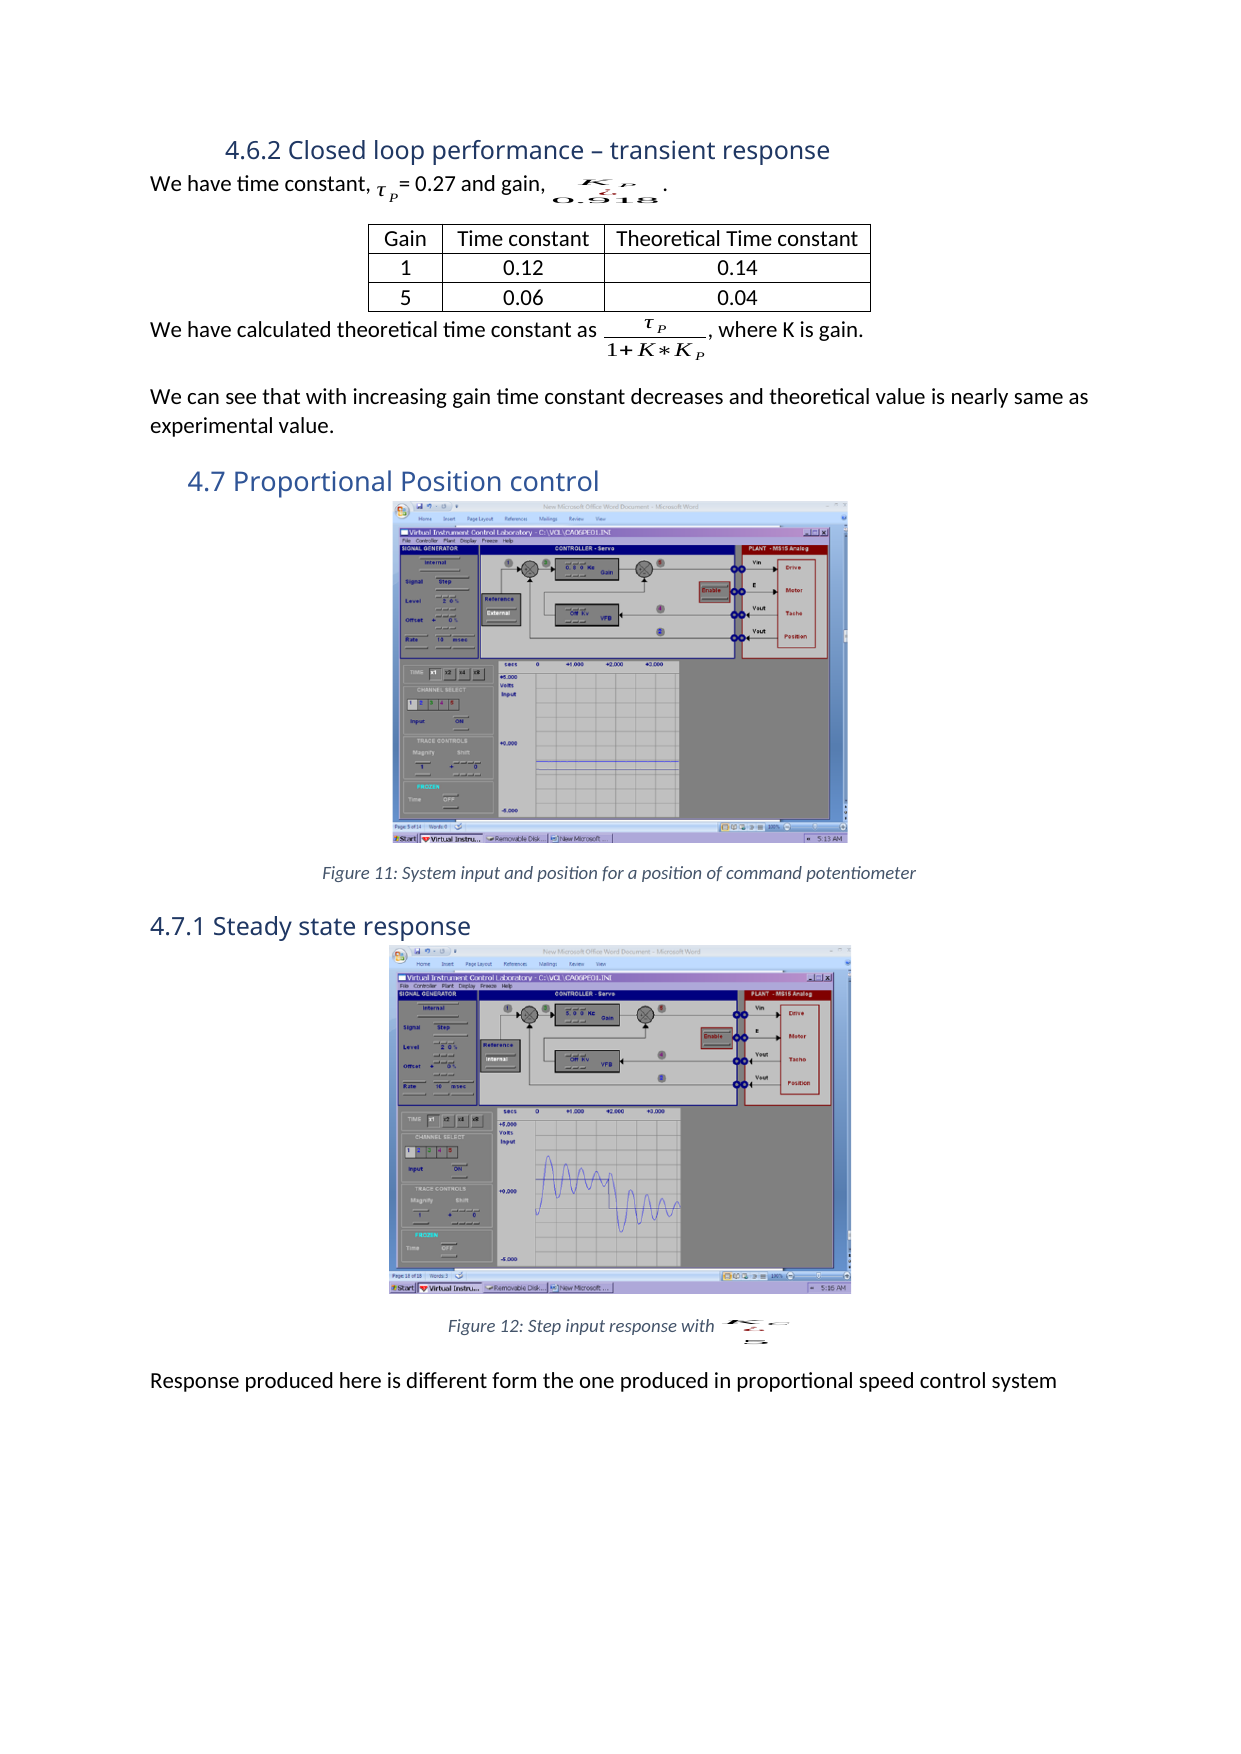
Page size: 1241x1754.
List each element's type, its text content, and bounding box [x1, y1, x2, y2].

table_cell 1 [369, 254, 442, 282]
subtitle 4.6.2 Closed loop performance – transient response [150, 133, 1090, 167]
text We have calculated theoretical time constant as , where K is gain. [150, 312, 1090, 363]
table_cell 5 [369, 283, 442, 311]
text We have time constant, = 0.27 and gain, . [150, 169, 1090, 205]
text Response produced here is different form the one produced in proportional speed control system [150, 1366, 1090, 1394]
table_cell 0.12 [443, 254, 604, 282]
table_cell 0.06 [443, 283, 604, 311]
table_cell 0.04 [605, 283, 870, 311]
table_cell 0.14 [605, 254, 870, 282]
text We can see that with increasing gain time constant decreases and theoretical value is nearly same as experimental value. [150, 382, 1090, 440]
text Figure 11: System input and position for a position of command potentiometer [150, 861, 1090, 884]
table_header Theoretical Time constant [605, 225, 870, 252]
text Figure 12: Step input response with [150, 1314, 1090, 1346]
table_header Gain [369, 225, 442, 252]
table_header Time constant [443, 225, 604, 252]
subtitle 4.7 Proportional Position control [187, 462, 1090, 499]
subtitle 4.7.1 Steady state response [150, 909, 1090, 943]
